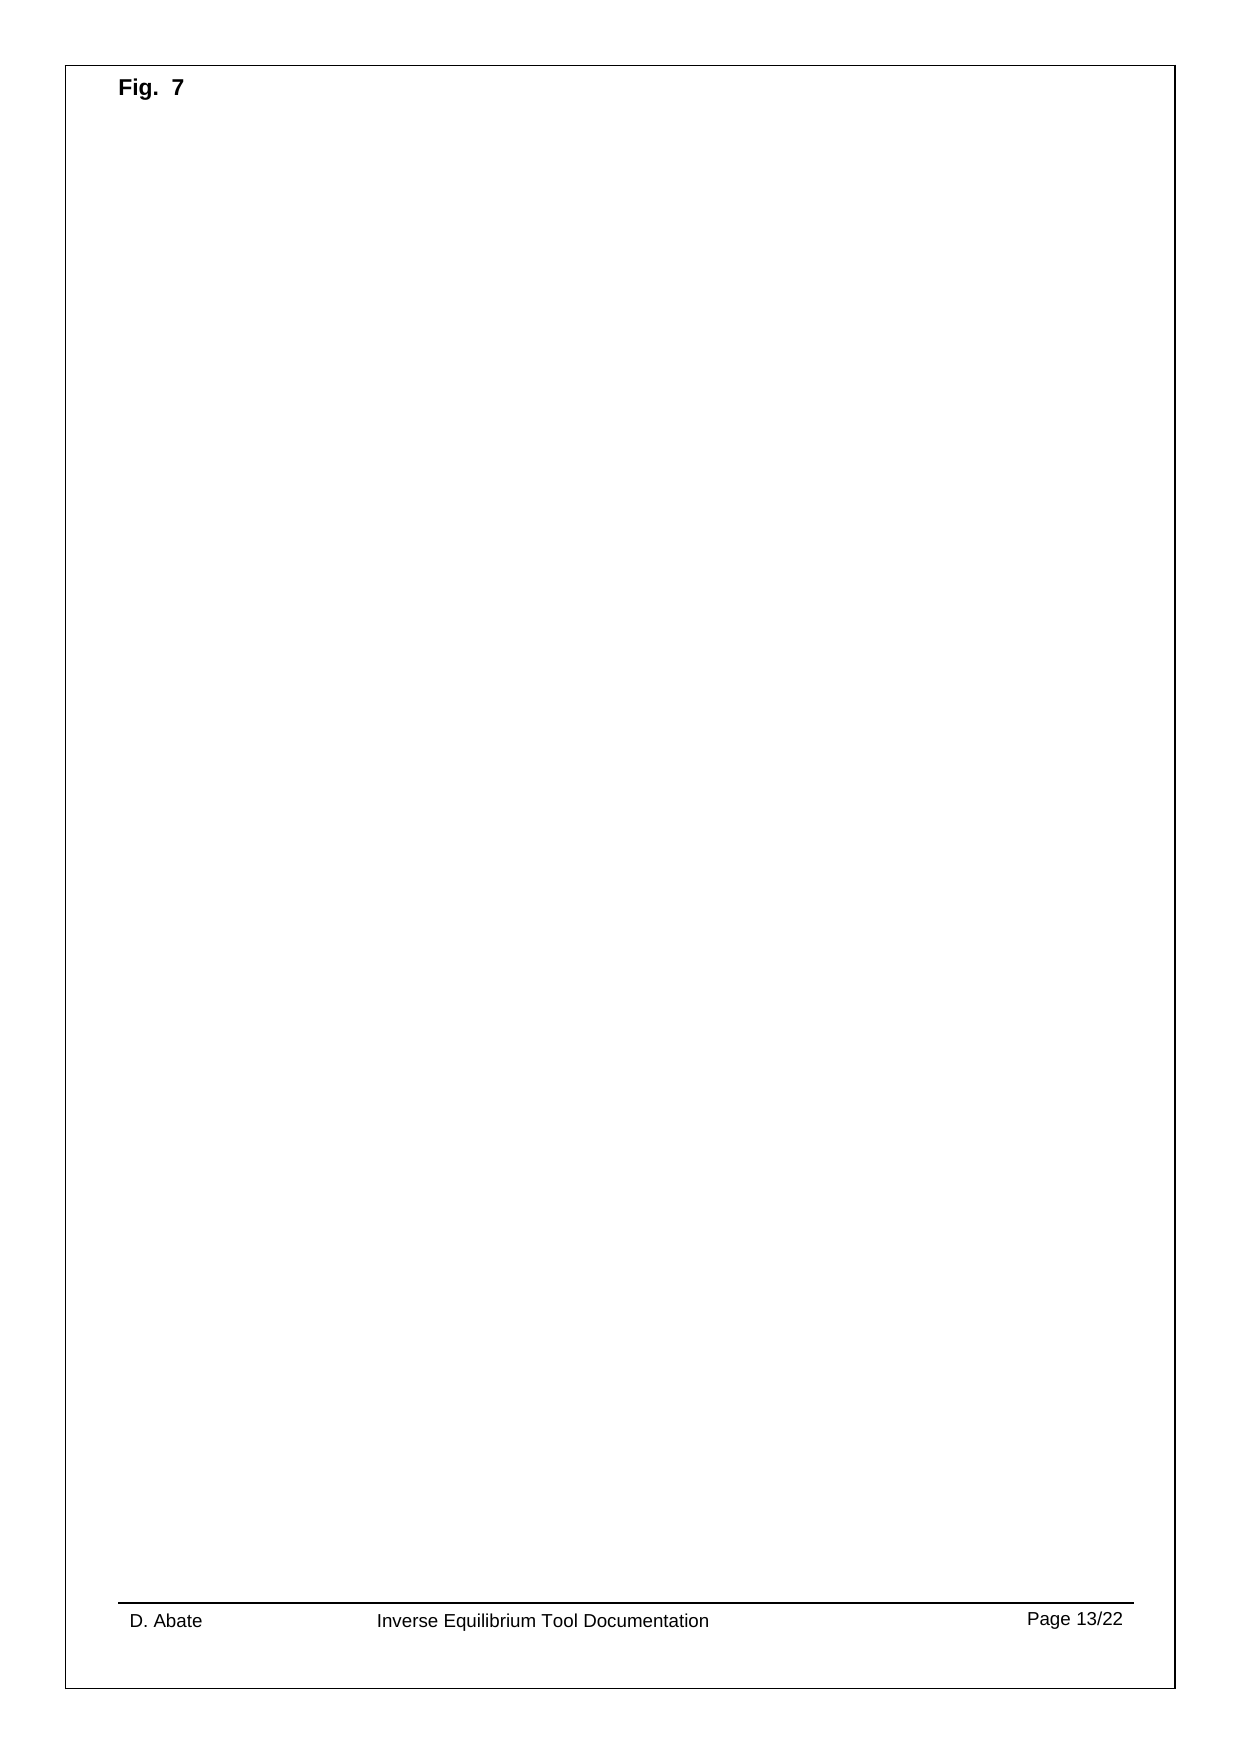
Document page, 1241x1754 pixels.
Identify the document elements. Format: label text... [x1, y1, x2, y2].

text Fig. 7 [118, 74, 1122, 100]
